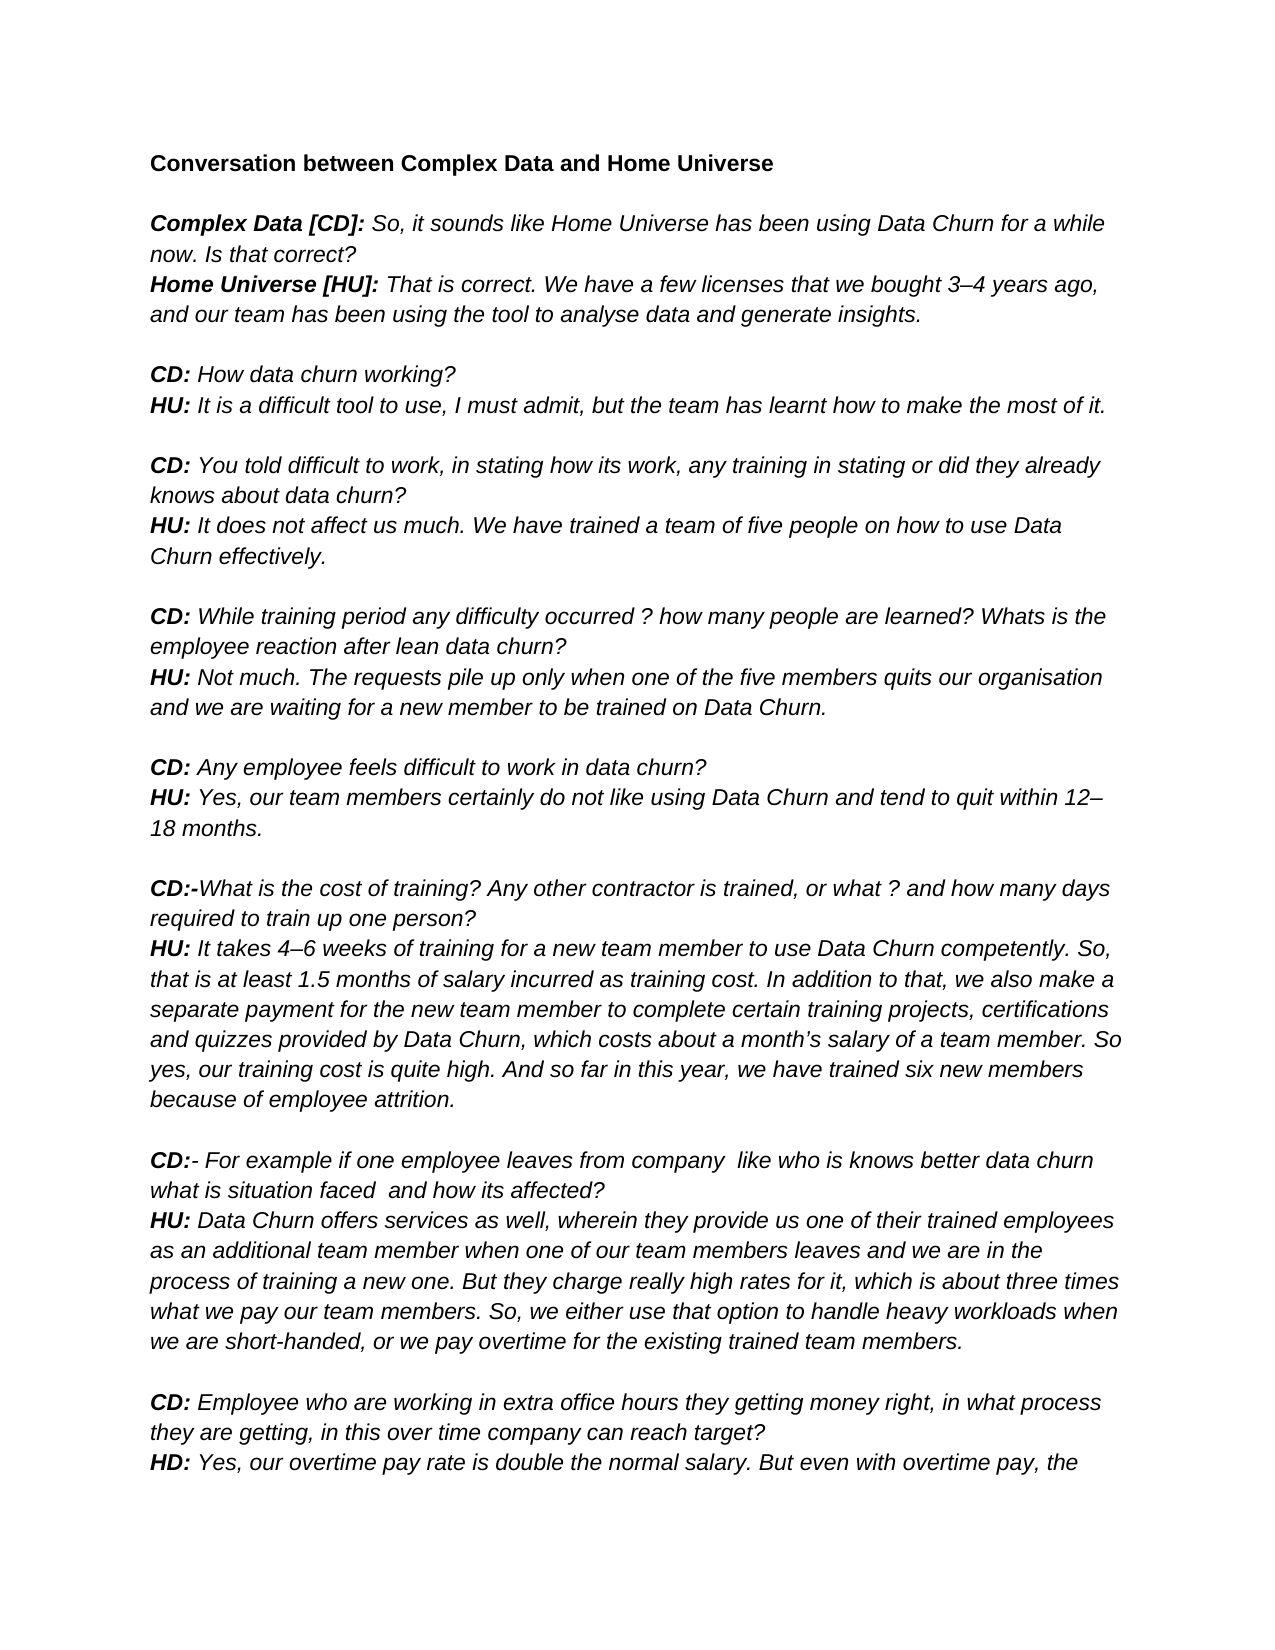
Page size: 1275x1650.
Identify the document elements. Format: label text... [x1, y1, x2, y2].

text CD: How data churn working? [150, 361, 1125, 388]
text CD: You told difficult to work, in stating how its work, any training in stating or did they already knows about data churn? [150, 452, 1125, 509]
text HU: Not much. The requests pile up only when one of the five members quits our organisation and we are waiting for a new member to be trained on Data Churn. [150, 663, 1125, 720]
text HU: Yes, our team members certainly do not like using Data Churn and tend to quit within 12–18 months. [150, 784, 1125, 841]
text HU: It takes 4–6 weeks of training for a new team member to use Data Churn competently. So, that is at least 1.5 months of salary incurred as training cost. In addition to that, we also make a separate payment for the new team member to complete certain training projects, certifications and quizzes provided by Data Churn, which costs about a month’s salary of a team member. So yes, our training cost is quite high. And so far in this year, we have trained six new members because of employee attrition. [150, 935, 1125, 1113]
text CD: While training period any difficulty occurred ? how many people are learned? Whats is the employee reaction after lean data churn? [150, 603, 1125, 660]
text HU: Data Churn offers services as well, wherein they provide us one of their trained employees as an additional team member when one of our team members leaves and we are in the process of training a new one. But they charge really high rates for it, which is about three times what we pay our team members. So, we either use that option to handle heavy workloads when we are short-handed, or we pay overtime for the existing trained team members. [150, 1207, 1125, 1354]
text HD: Yes, our overtime pay rate is double the normal salary. But even with overtime pay, the [150, 1449, 1125, 1475]
text CD:-What is the cost of training? Any other contractor is trained, or what ? and how many days required to train up one person? [150, 875, 1125, 932]
text Home Universe [HU]: That is correct. We have a few licenses that we bought 3–4 years ago, and our team has been using the tool to analyse data and generate insights. [150, 271, 1125, 327]
text Conversation between Complex Data and Home Universe [150, 150, 1125, 176]
text CD:- For example if one employee leaves from company like who is knows better data churn what is situation faced and how its affected? [150, 1147, 1125, 1203]
text CD: Employee who are working in extra office hours they getting money right, in what process they are getting, in this over time company can reach target? [150, 1388, 1125, 1445]
text HU: It is a difficult tool to use, I must admit, but the team has learnt how to make the most of it. [150, 392, 1125, 418]
text CD: Any employee feels difficult to work in data churn? [150, 754, 1125, 781]
text Complex Data [CD]: So, it sounds like Home Universe has been using Data Churn for a while now. Is that correct? [150, 210, 1125, 267]
text HU: It does not affect us much. We have trained a team of five people on how to use Data Churn effectively. [150, 512, 1125, 569]
